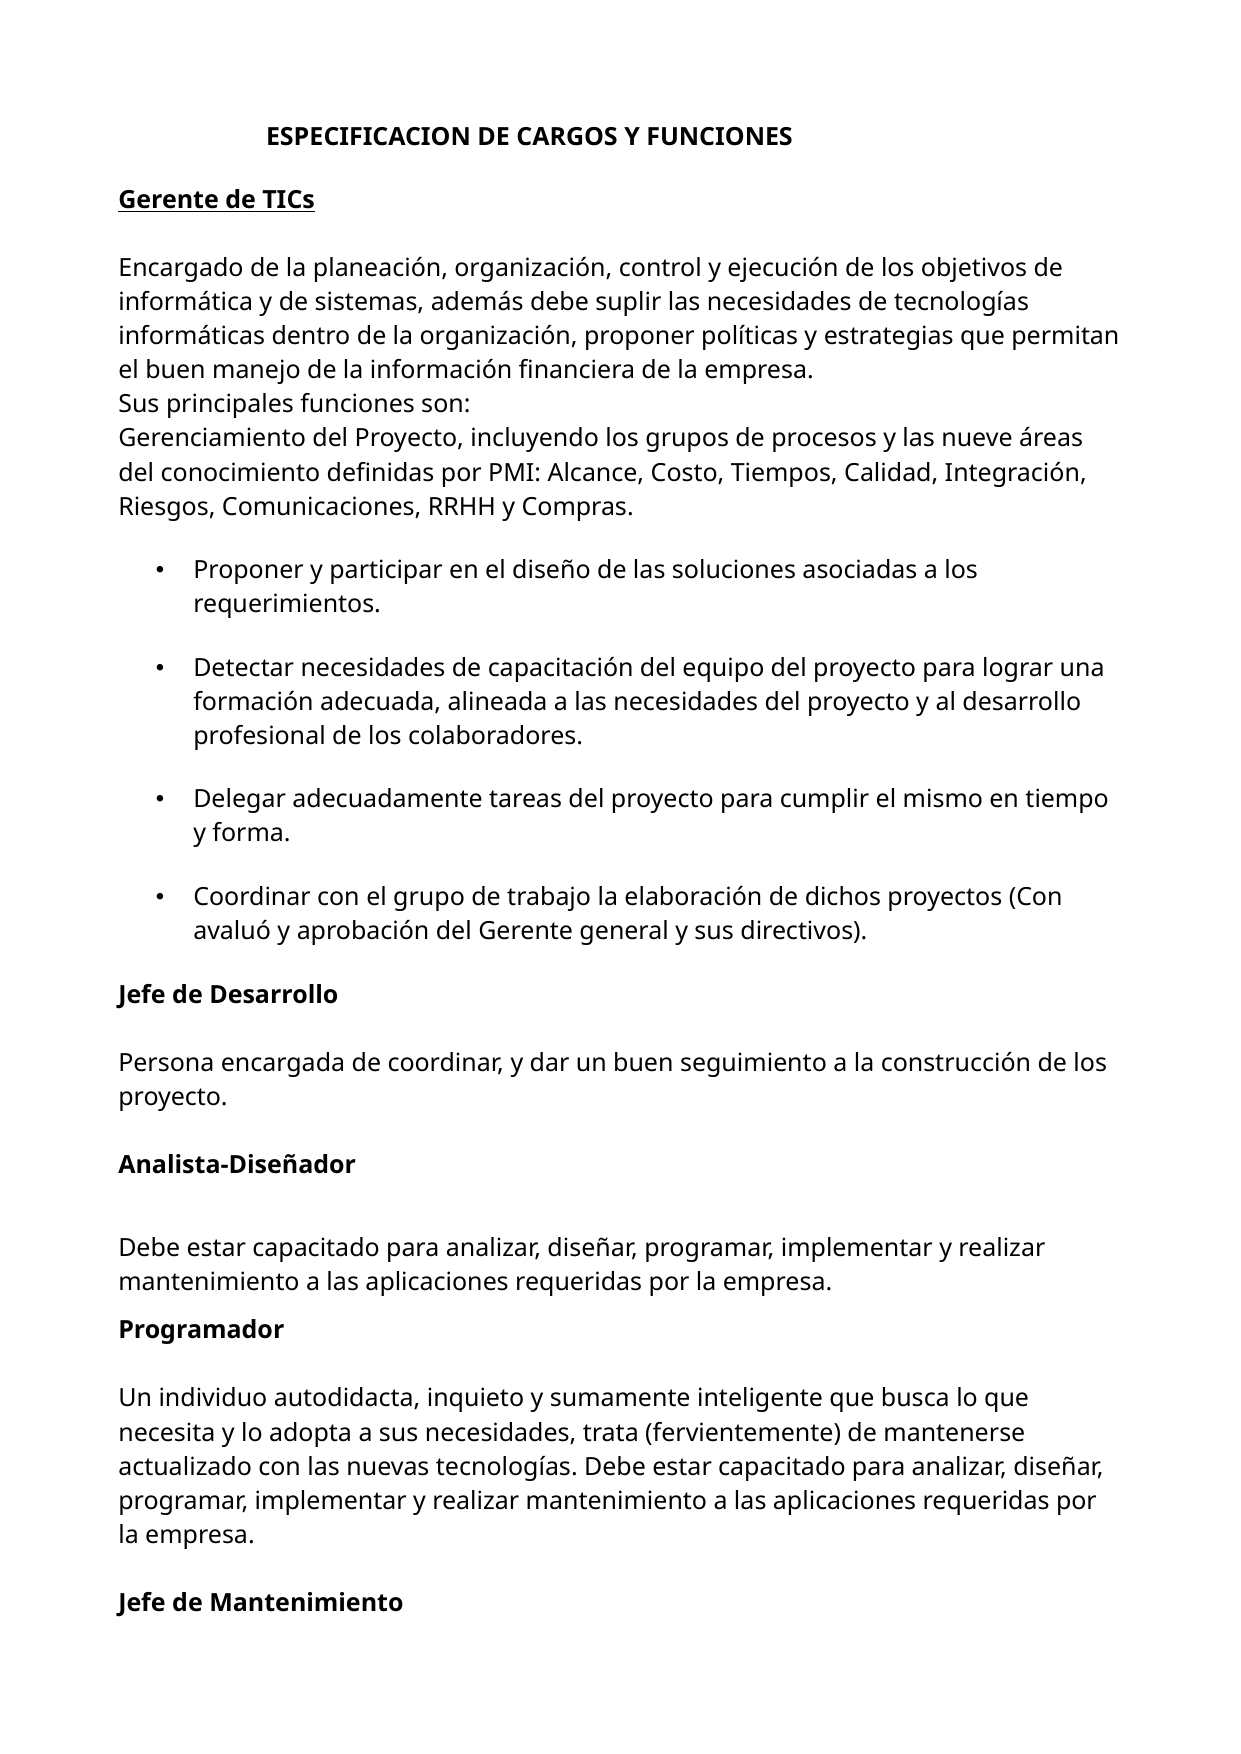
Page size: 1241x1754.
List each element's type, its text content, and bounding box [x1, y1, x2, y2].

list Delegar adecuadamente tareas del proyecto para cumplir el mismo en tiempo y forma. [156, 781, 1122, 849]
list Coordinar con el grupo de trabajo la elaboración de dichos proyectos (Con avaluó y aprobación del Gerente general y sus directivos). [156, 879, 1122, 947]
text Gerente de TICs Encargado de la planeación, organización, control y ejecución de los objetivos de informática y de sistemas, además debe suplir las necesidades de tecnologías informáticas dentro de la organización, proponer políticas y estrategias que permitan el buen manejo de la información financiera de la empresa. Sus principales funciones son: Gerenciamiento del Proyecto, incluyendo los grupos de procesos y las nueve áreas del conocimiento definidas por PMI: Alcance, Costo, Tiempos, Calidad, Integración, Riesgos, Comunicaciones, RRHH y Compras. [118, 182, 1122, 522]
list Detectar necesidades de capacitación del equipo del proyecto para lograr una formación adecuada, alineada a las necesidades del proyecto y al desarrollo profesional de los colaboradores. [156, 649, 1122, 752]
text Programador Un individuo autodidacta, inquieto y sumamente inteligente que busca lo que necesita y lo adopta a sus necesidades, trata (fervientemente) de mantenerse actualizado con las nuevas tecnologías. Debe estar capacitado para analizar, diseñar, programar, implementar y realizar mantenimiento a las aplicaciones requeridas por la empresa. Jefe de Mantenimiento [118, 1312, 1122, 1618]
list Proponer y participar en el diseño de las soluciones asociadas a los requerimientos. [156, 552, 1122, 620]
text Jefe de Desarrollo Persona encargada de coordinar, y dar un buen seguimiento a la construcción de los proyecto. Analista-Diseñador [118, 976, 1122, 1181]
text Debe estar capacitado para analizar, diseñar, programar, implementar y realizar mantenimiento a las aplicaciones requeridas por la empresa. [118, 1195, 1122, 1297]
text ESPECIFICACION DE CARGOS Y FUNCIONES [118, 118, 1122, 152]
